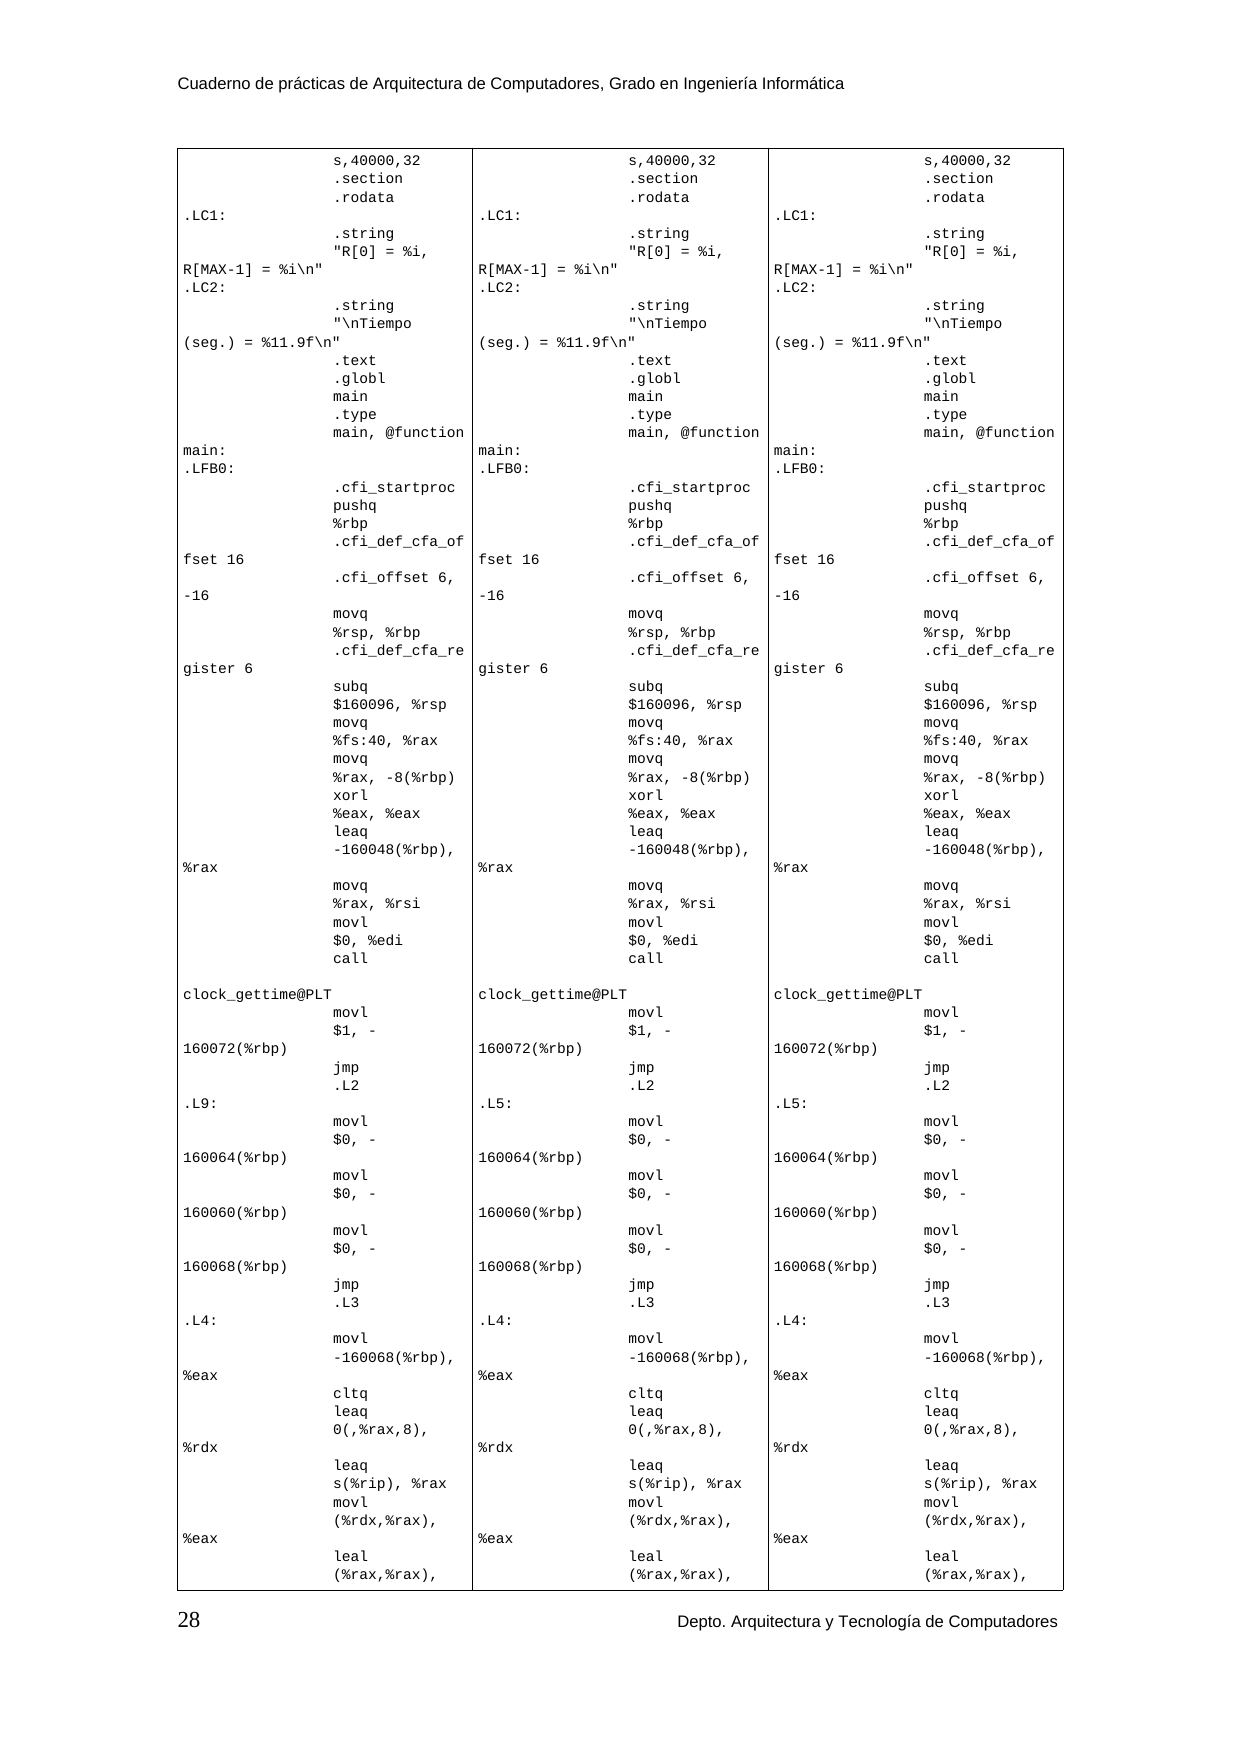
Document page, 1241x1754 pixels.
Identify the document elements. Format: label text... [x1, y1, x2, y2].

table_cell s,40000,32 .section .rodata .LC1: .string "R[0] = %i, R[MAX-1] = %i\n" .LC2: .string "\nTiempo (seg.) = %11.9f\n" .text .globl main .type main, @function main: .LFB0: .cfi_startproc pushq %rbp .cfi_def_cfa_offset 16 .cfi_offset 6, -16 movq %rsp, %rbp .cfi_def_cfa_register 6 subq $160096, %rsp movq %fs:40, %rax movq %rax, -8(%rbp) xorl %eax, %eax leaq -160048(%rbp), %rax movq %rax, %rsi movl $0, %edi call clock_gettime@PLT movl $1, -160072(%rbp) jmp .L2 .L9: movl $0, -160064(%rbp) movl $0, -160060(%rbp) movl $0, -160068(%rbp) jmp .L3 .L4: movl -160068(%rbp), %eax cltq leaq 0(,%rax,8), %rdx leaq s(%rip), %rax movl (%rdx,%rax), %eax leal (%rax,%rax), [178, 149, 472, 1589]
table_cell s,40000,32 .section .rodata .LC1: .string "R[0] = %i, R[MAX-1] = %i\n" .LC2: .string "\nTiempo (seg.) = %11.9f\n" .text .globl main .type main, @function main: .LFB0: .cfi_startproc pushq %rbp .cfi_def_cfa_offset 16 .cfi_offset 6, -16 movq %rsp, %rbp .cfi_def_cfa_register 6 subq $160096, %rsp movq %fs:40, %rax movq %rax, -8(%rbp) xorl %eax, %eax leaq -160048(%rbp), %rax movq %rax, %rsi movl $0, %edi call clock_gettime@PLT movl $1, -160072(%rbp) jmp .L2 .L5: movl $0, -160064(%rbp) movl $0, -160060(%rbp) movl $0, -160068(%rbp) jmp .L3 .L4: movl -160068(%rbp), %eax cltq leaq 0(,%rax,8), %rdx leaq s(%rip), %rax movl (%rdx,%rax), %eax leal (%rax,%rax), [473, 149, 768, 1589]
table_cell s,40000,32 .section .rodata .LC1: .string "R[0] = %i, R[MAX-1] = %i\n" .LC2: .string "\nTiempo (seg.) = %11.9f\n" .text .globl main .type main, @function main: .LFB0: .cfi_startproc pushq %rbp .cfi_def_cfa_offset 16 .cfi_offset 6, -16 movq %rsp, %rbp .cfi_def_cfa_register 6 subq $160096, %rsp movq %fs:40, %rax movq %rax, -8(%rbp) xorl %eax, %eax leaq -160048(%rbp), %rax movq %rax, %rsi movl $0, %edi call clock_gettime@PLT movl $1, -160072(%rbp) jmp .L2 .L5: movl $0, -160064(%rbp) movl $0, -160060(%rbp) movl $0, -160068(%rbp) jmp .L3 .L4: movl -160068(%rbp), %eax cltq leaq 0(,%rax,8), %rdx leaq s(%rip), %rax movl (%rdx,%rax), %eax leal (%rax,%rax), [769, 149, 1063, 1589]
